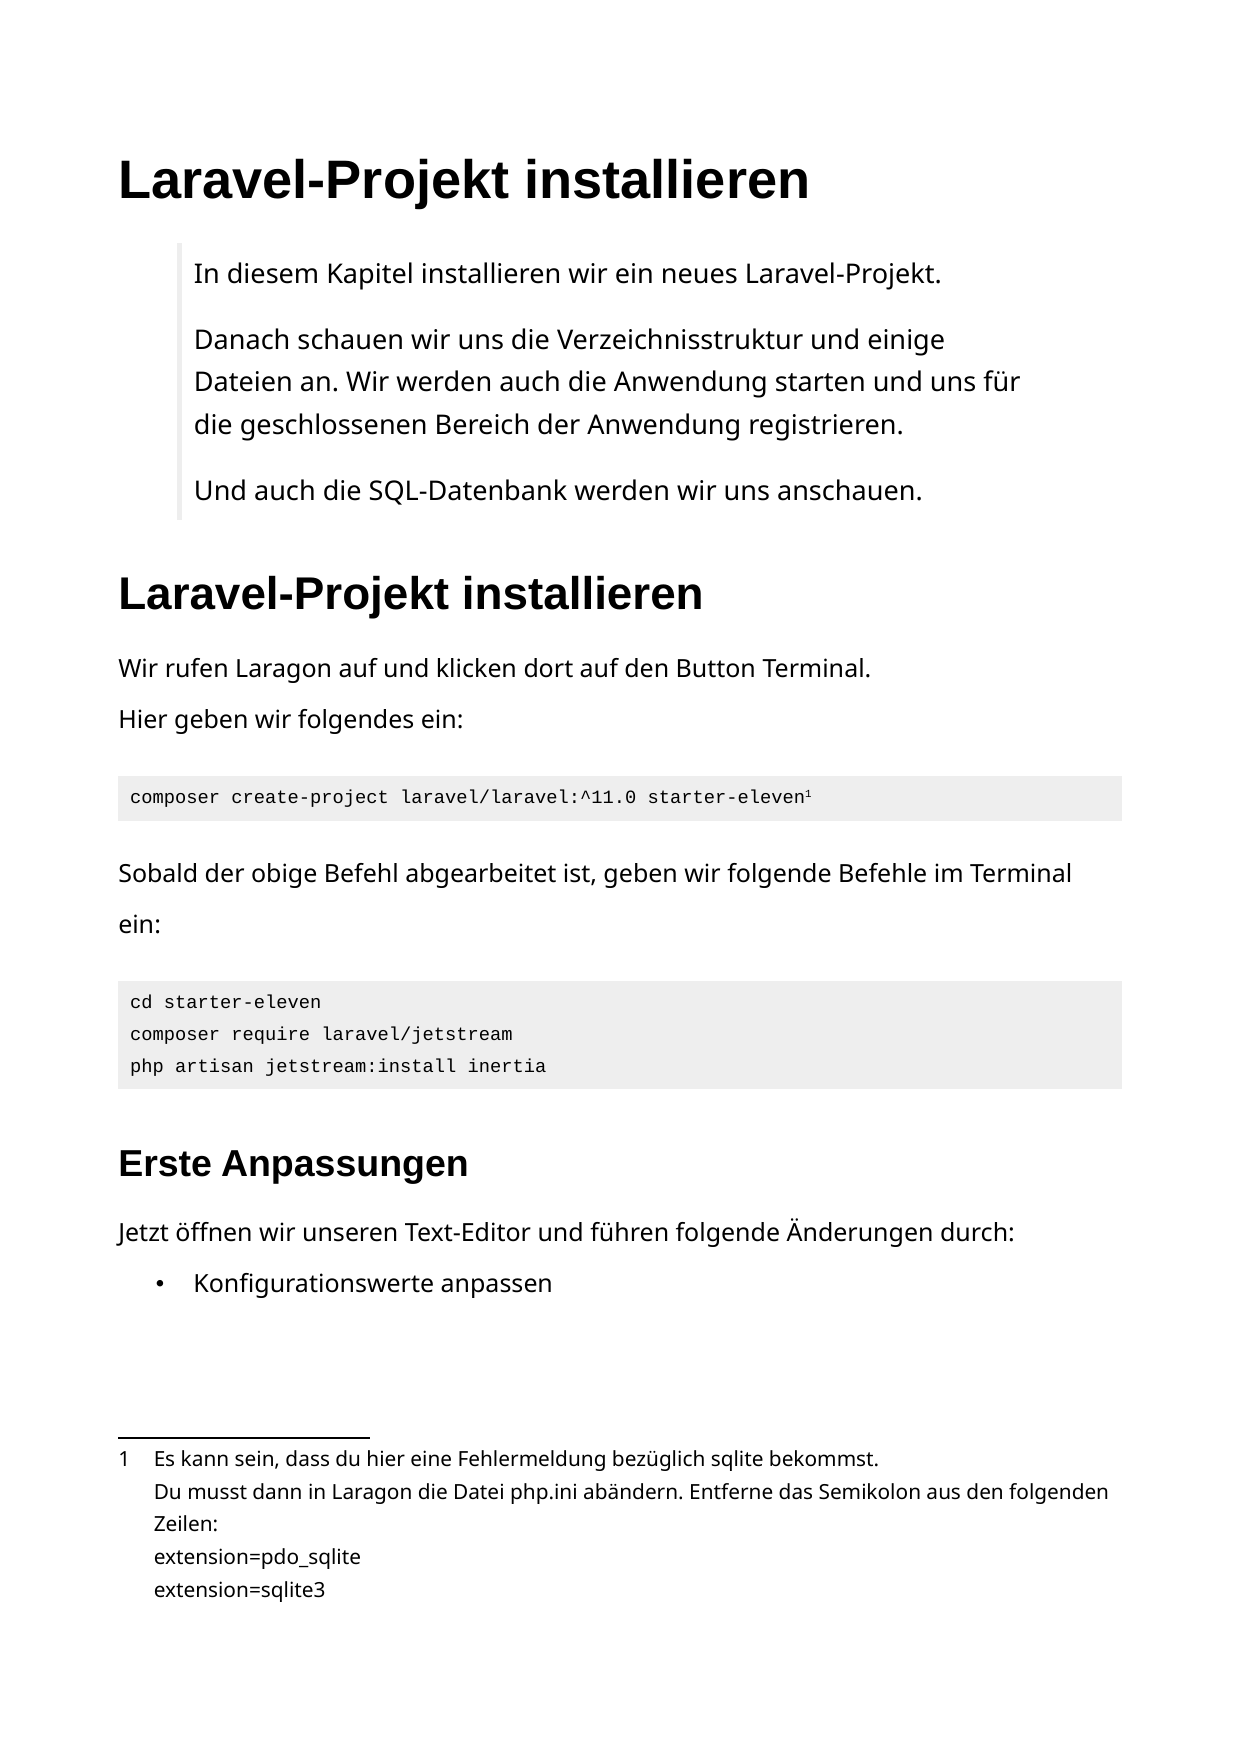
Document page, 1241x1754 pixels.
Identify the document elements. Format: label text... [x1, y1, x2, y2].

text In diesem Kapitel installieren wir ein neues Laravel-Projekt. [182, 243, 1063, 291]
text composer require laravel/jetstream [118, 1013, 1122, 1044]
text Sobald der obige Befehl abgearbeitet ist, geben wir folgende Befehle im Terminal ein: [118, 855, 1122, 940]
text Es kann sein, dass du hier eine Fehlermeldung bezüglich sqlite bekommst. Du musst dann in Laragon die Datei php.ini abändern. Entferne das Semikolon aus den folgenden Zeilen: extension=pdo_sqlite extension=sqlite3 [118, 1444, 1122, 1603]
list Konfigurationswerte anpassen [156, 1265, 1122, 1299]
subtitle Laravel-Projekt installieren [118, 567, 1122, 619]
text Hier geben wir folgendes ein: [118, 702, 1122, 736]
subtitle Erste Anpassungen [118, 1141, 1122, 1184]
text php artisan jetstream:install inertia [118, 1044, 1122, 1089]
text Und auch die SQL-Datenbank werden wir uns anschauen. [182, 459, 1063, 520]
text Wir rufen Laragon auf und klicken dort auf den Button Terminal. [118, 651, 1122, 685]
subtitle Laravel-Projekt installieren [118, 148, 1122, 210]
text cd starter-eleven [118, 981, 1122, 1013]
text Danach schauen wir uns die Verzeichnisstruktur und einige Dateien an. Wir werden auch die Anwendung starten und uns für die geschlossenen Bereich der Anwendung registrieren. [182, 309, 1063, 442]
text composer create-project laravel/laravel:^11.0 starter-eleven [118, 776, 1122, 821]
text Jetzt öffnen wir unseren Text-Editor und führen folgende Änderungen durch: [118, 1214, 1122, 1248]
